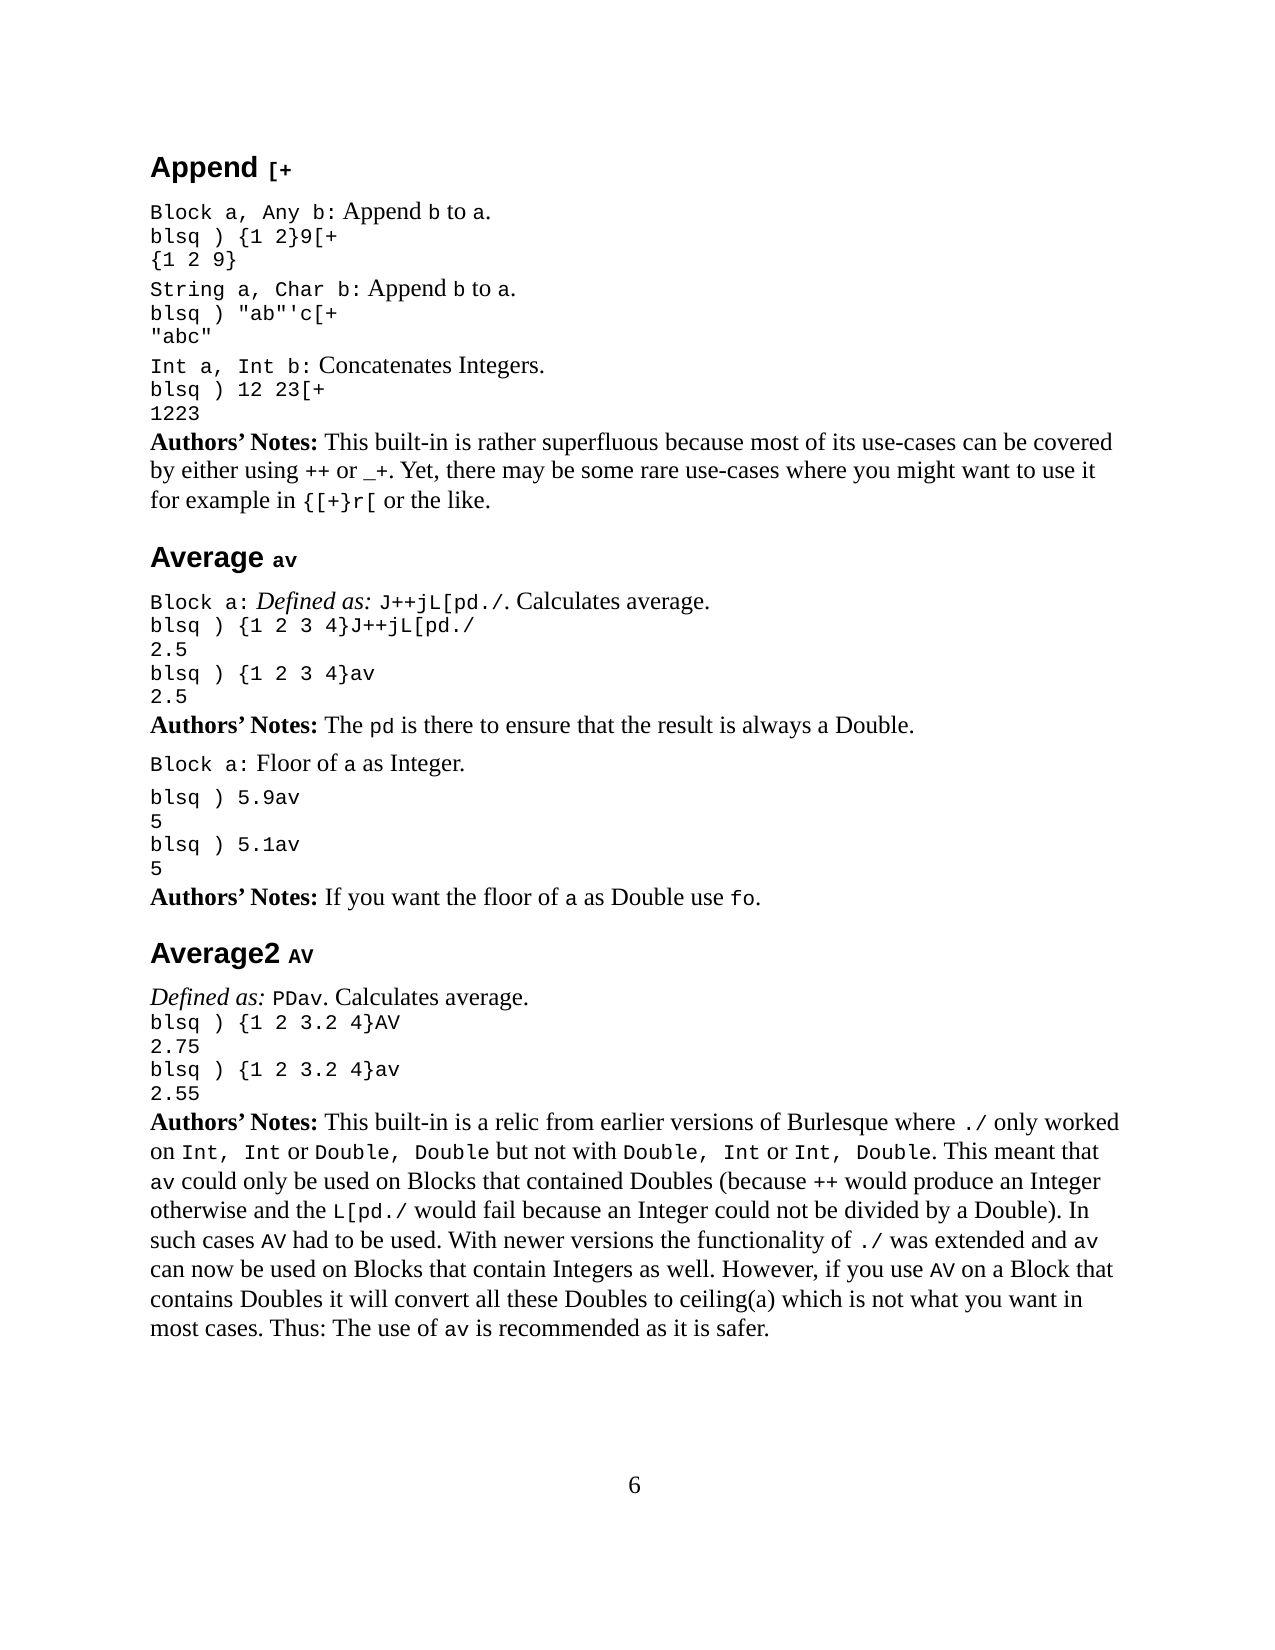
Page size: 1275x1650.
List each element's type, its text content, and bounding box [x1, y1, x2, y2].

text 2.75 [150, 1036, 1125, 1059]
text blsq ) {1 2 3.2 4}av [150, 1059, 1125, 1083]
subtitle Average av [150, 540, 1125, 573]
text 1223 [150, 403, 1125, 427]
text 2.5 [150, 639, 1125, 663]
text 5 [150, 858, 1125, 882]
text Block a: Floor of a as Integer. [150, 748, 1125, 778]
text blsq ) 12 23[+ [150, 379, 1125, 403]
text Defined as: PDav. Calculates average. [150, 982, 1125, 1012]
text "abc" [150, 326, 1125, 350]
text blsq ) {1 2 3 4}av [150, 663, 1125, 686]
text {1 2 9} [150, 249, 1125, 273]
text 2.55 [150, 1083, 1125, 1107]
text blsq ) {1 2 3 4}J++jL[pd./ [150, 615, 1125, 639]
text blsq ) "ab"'c[+ [150, 303, 1125, 326]
text blsq ) {1 2 3.2 4}AV [150, 1012, 1125, 1036]
text blsq ) 5.1av [150, 834, 1125, 858]
text Authors’ Notes: This built-in is a relic from earlier versions of Burlesque where ./ only worked on Int, Int or Double, Double but not with Double, Int or Int, Double. This meant that av could only be used on Blocks that contained Doubles (because ++ would produce an Integer otherwise and the L[pd./ would fail because an Integer could not be divided by a Double). In such cases AV had to be used. With newer versions the functionality of ./ was extended and av can now be used on Blocks that contain Integers as well. However, if you use AV on a Block that contains Doubles it will convert all these Doubles to ceiling(a) which is not what you want in most cases. Thus: The use of av is recommended as it is safer. [150, 1107, 1125, 1342]
text 2.5 [150, 686, 1125, 710]
text blsq ) {1 2}9[+ [150, 226, 1125, 249]
text Int a, Int b: Concatenates Integers. [150, 350, 1125, 379]
subtitle Average2 AV [150, 936, 1125, 970]
text Authors’ Notes: The pd is there to ensure that the result is always a Double. [150, 710, 1125, 739]
text Authors’ Notes: This built-in is rather superfluous because most of its use-cases can be covered by either using ++ or _+. Yet, there may be some rare use-cases where you might want to use it for example in {[+}r[ or the like. [150, 427, 1125, 515]
subtitle Append [+ [150, 150, 1125, 184]
text String a, Char b: Append b to a. [150, 273, 1125, 303]
text Block a: Defined as: J++jL[pd./. Calculates average. [150, 586, 1125, 615]
text Authors’ Notes: If you want the floor of a as Double use fo. [150, 882, 1125, 911]
text 5 [150, 811, 1125, 834]
text Block a, Any b: Append b to a. [150, 196, 1125, 226]
text blsq ) 5.9av [150, 787, 1125, 811]
